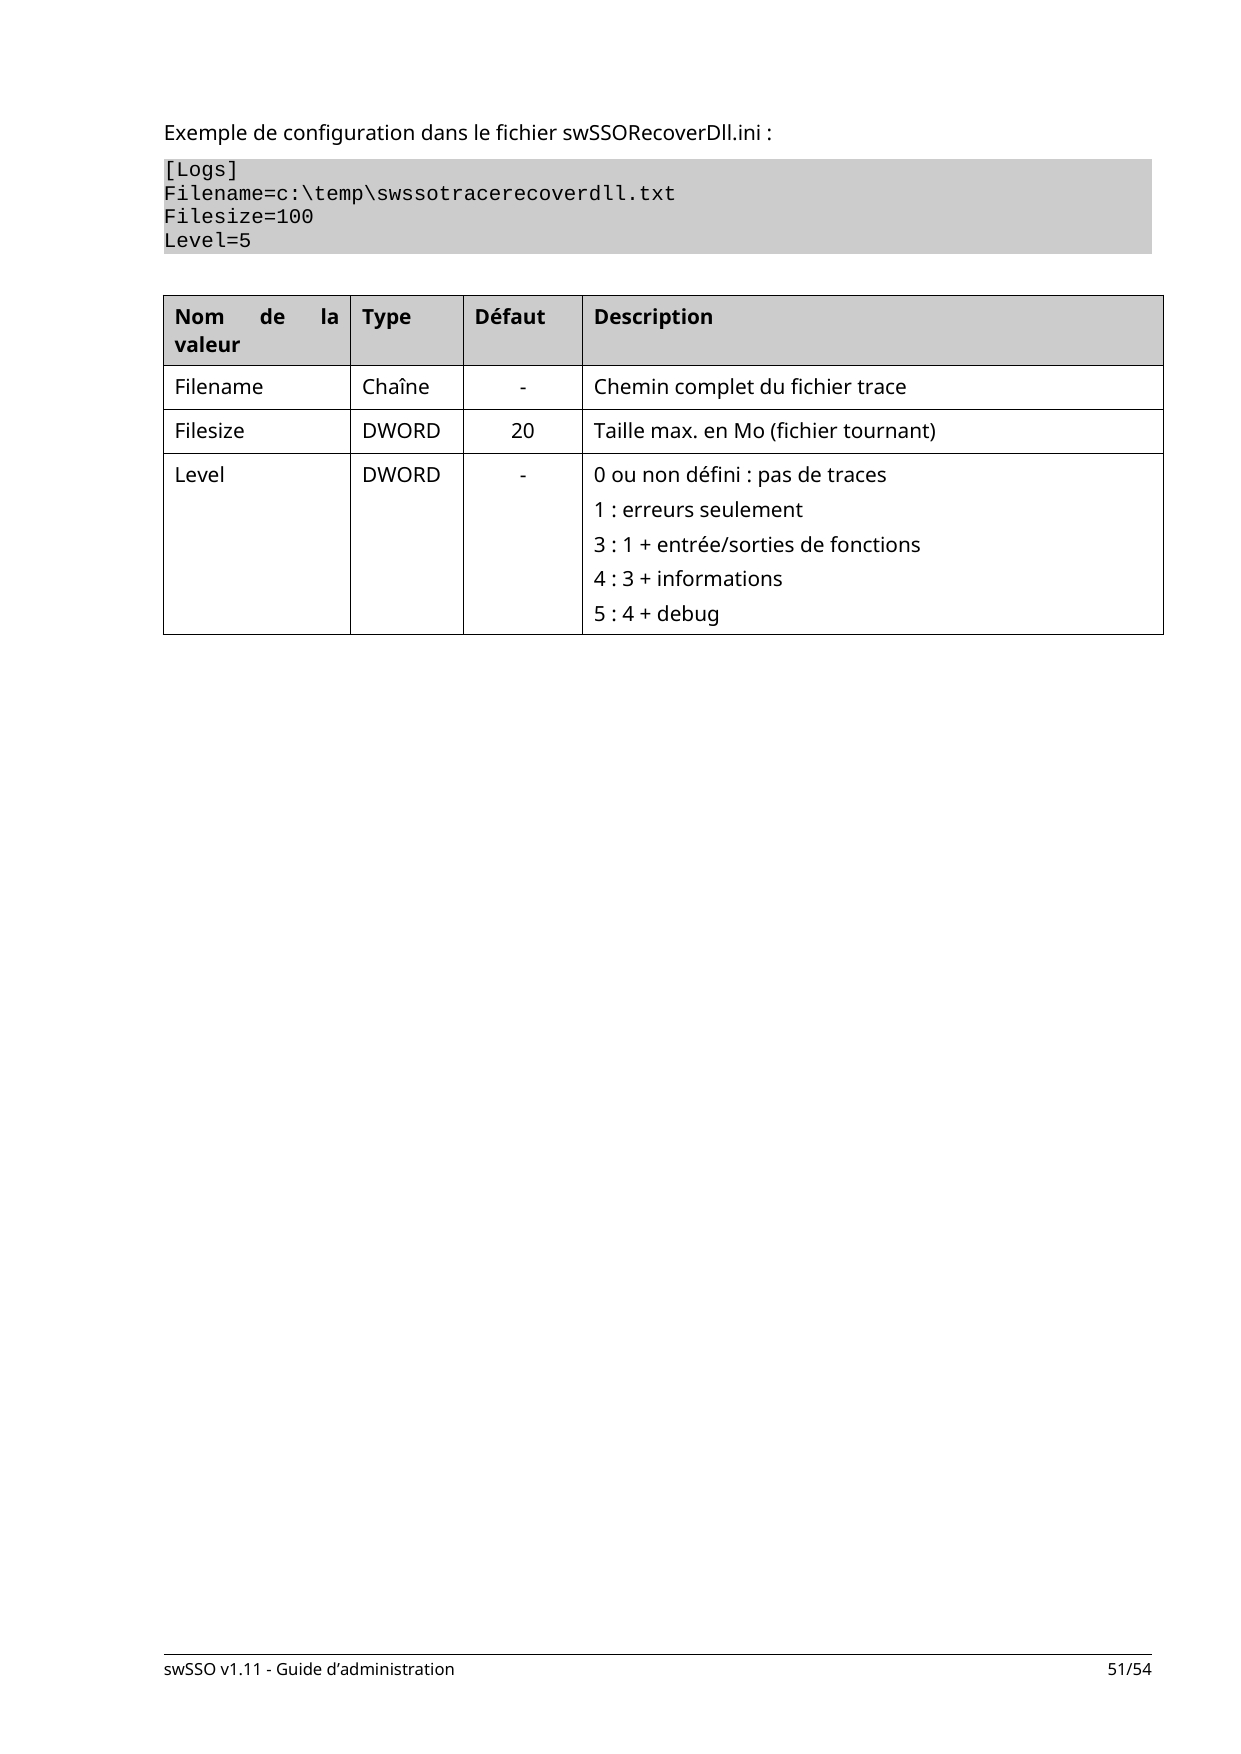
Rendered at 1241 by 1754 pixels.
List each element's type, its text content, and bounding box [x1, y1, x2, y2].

table_cell Chemin complet du fichier trace [583, 366, 1163, 409]
table_header Description [583, 296, 1163, 365]
table_header Nom de la valeur [164, 296, 350, 365]
table_cell Taille max. en Mo (fichier tournant) [583, 410, 1163, 453]
table_cell DWORD [351, 454, 463, 634]
table_cell 20 [464, 410, 582, 453]
text [Logs] Filename=c:\temp\swssotracerecoverdll.txt Filesize=100 Level=5 [164, 159, 1152, 254]
text Exemple de configuration dans le fichier swSSORecoverDll.ini : [164, 118, 1152, 147]
table_header Défaut [464, 296, 582, 365]
table_cell 0 ou non défini : pas de traces 1 : erreurs seulement 3 : 1 + entrée/sorties de fonctions 4 : 3 + informations 5 : 4 + debug [583, 454, 1163, 634]
table_cell - [464, 366, 582, 409]
table_cell Level [164, 454, 350, 634]
table_cell - [464, 454, 582, 634]
table_cell Filename [164, 366, 350, 409]
table_cell DWORD [351, 410, 463, 453]
table_cell Filesize [164, 410, 350, 453]
table_cell Chaîne [351, 366, 463, 409]
table_header Type [351, 296, 463, 365]
